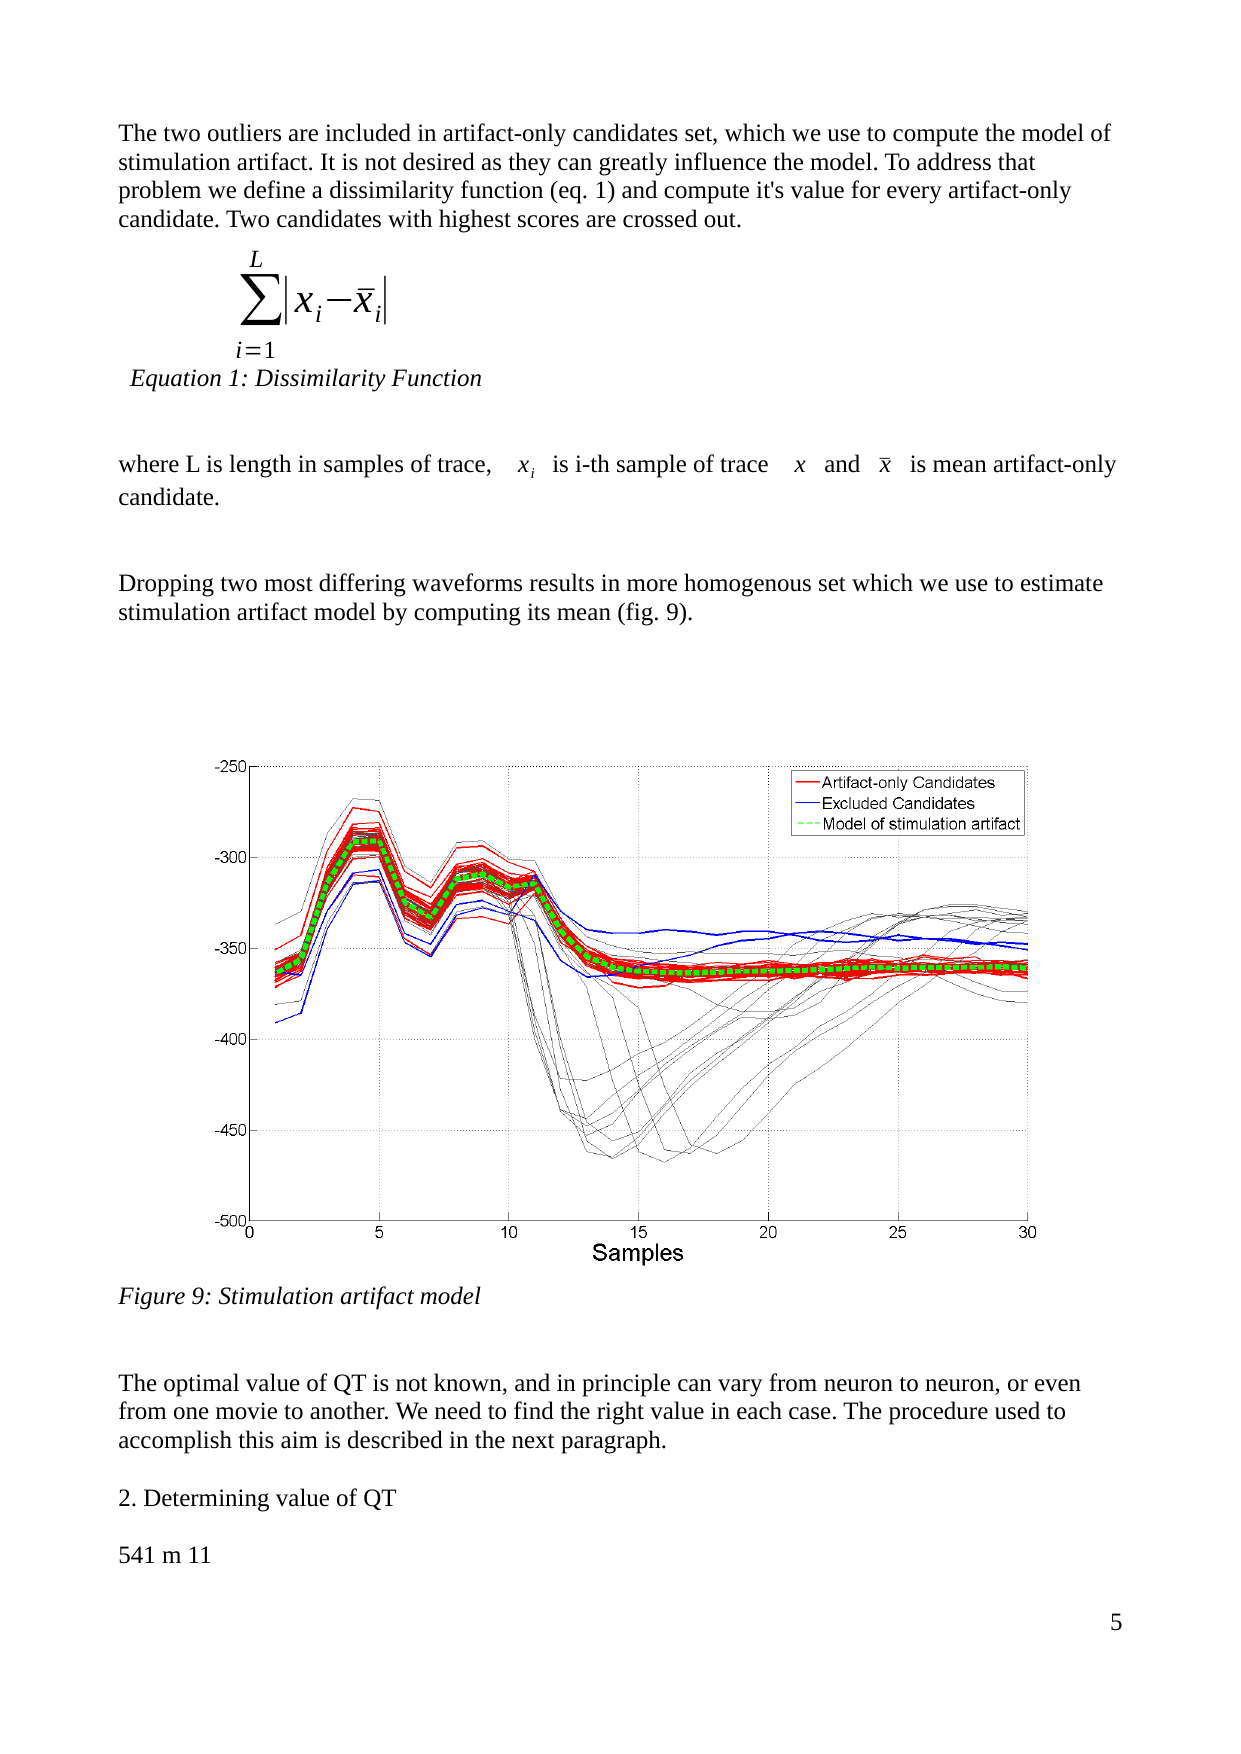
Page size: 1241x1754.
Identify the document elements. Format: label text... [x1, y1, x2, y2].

text 2. Determining value of QT [118, 1483, 1122, 1511]
text Figure 9: Stimulation artifact model [118, 1282, 1122, 1310]
text Dropping two most differing waveforms results in more homogenous set which we use to estimate stimulation artifact model by computing its mean (fig. 9). [118, 568, 1122, 626]
picture [118, 724, 1123, 1282]
text The two outliers are included in artifact-only candidates set, which we use to compute the model of stimulation artifact. It is not desired as they can greatly influence the model. To address that problem we define a dissimilarity function (eq. 1) and compute it's value for every artifact-only candidate. Two candidates with highest scores are crossed out. [118, 118, 1122, 233]
text where L is length in samples of trace, is i-th sample of trace andis mean artifact-only candidate. [118, 449, 1122, 511]
text The optimal value of QT is not known, and in principle can vary from neuron to neuron, or even from one movie to another. We need to find the right value in each case. The procedure used to accomplish this aim is described in the next paragraph. [118, 1368, 1122, 1454]
text 541 m 11 [118, 1540, 1122, 1569]
text Equation 1: Dissimilarity Function [130, 246, 497, 392]
